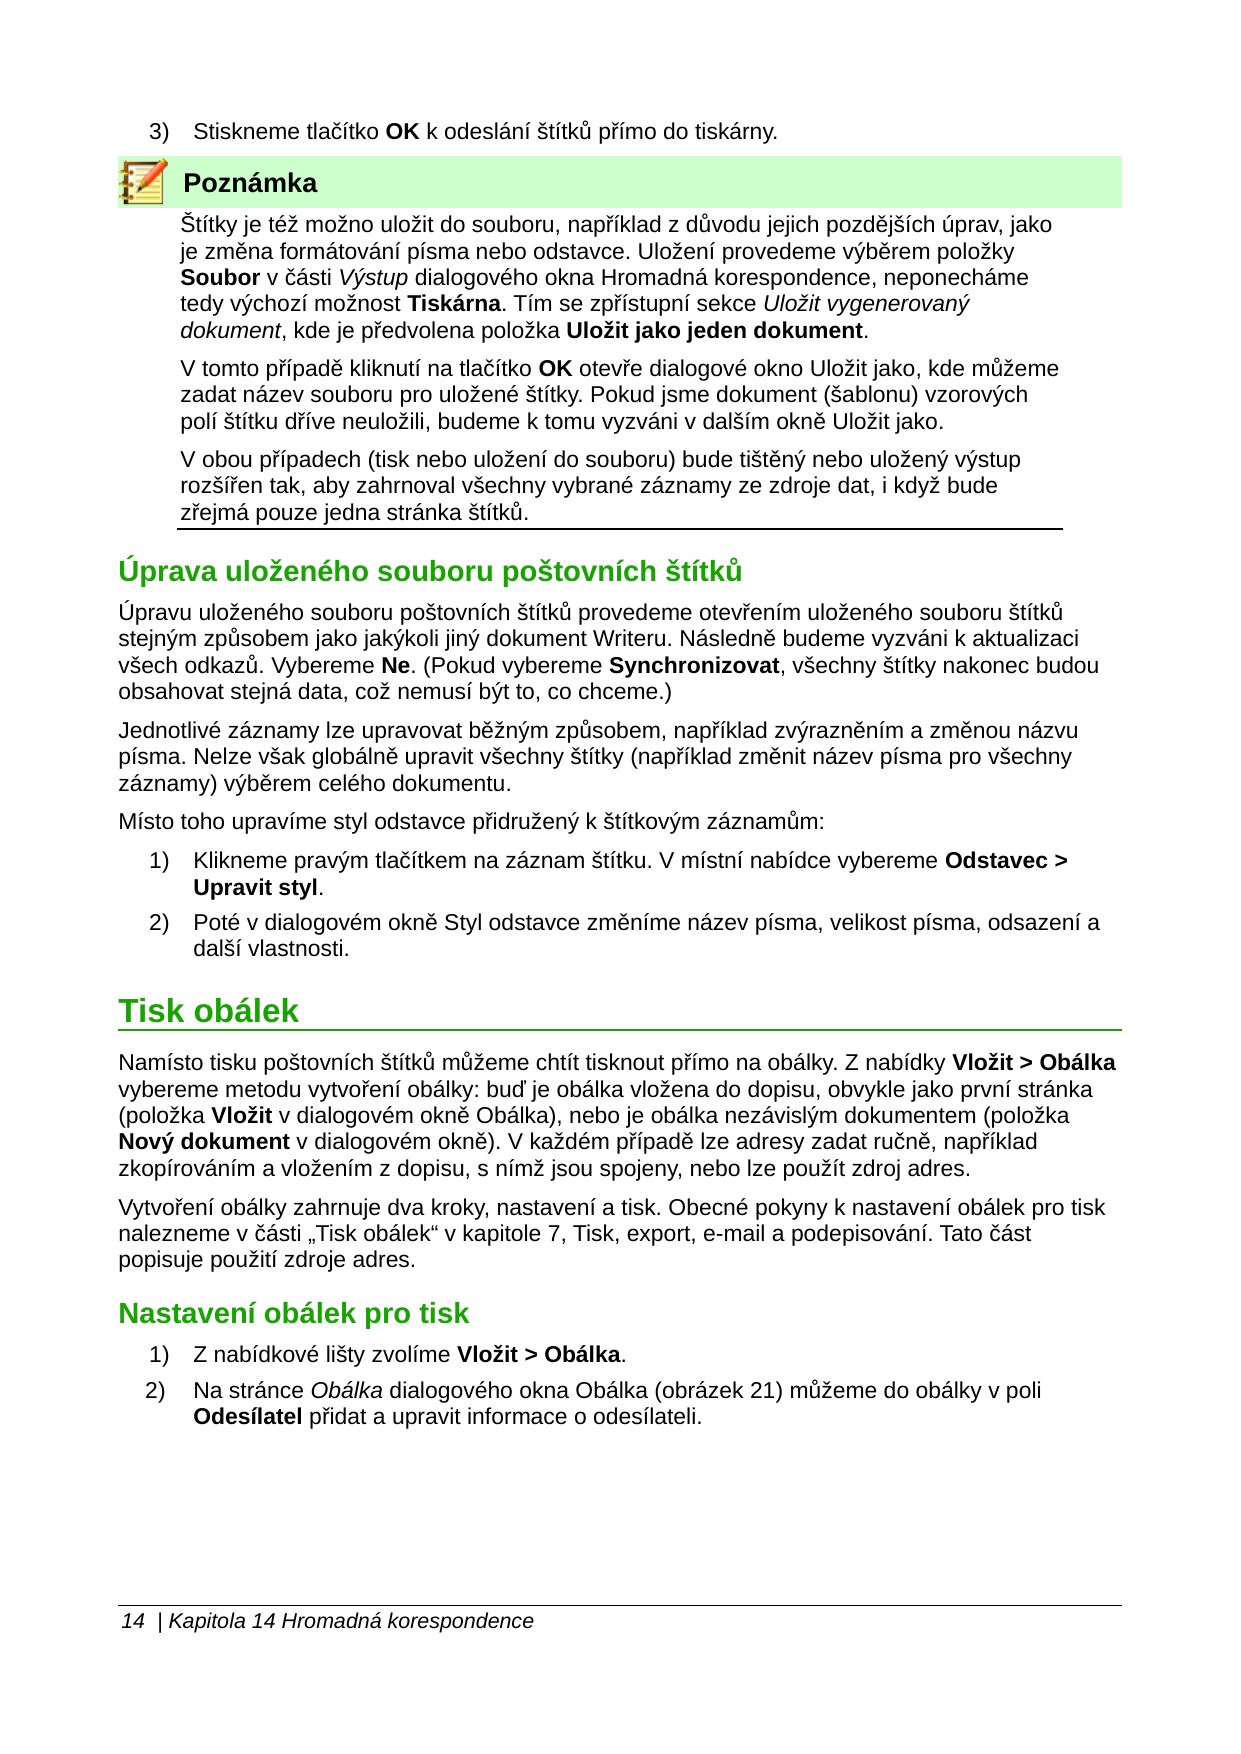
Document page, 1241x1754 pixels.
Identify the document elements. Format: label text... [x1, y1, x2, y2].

subtitle Poznámka [118, 156, 1122, 208]
subtitle Nastavení obálek pro tisk [118, 1296, 1122, 1330]
list Klikneme pravým tlačítkem na záznam štítku. V místní nabídce vybereme Odstavec > Upravit styl. [169, 847, 1122, 900]
list Poté v dialogovém okně Styl odstavce změníme název písma, velikost písma, odsazení a další vlastnosti. [169, 909, 1122, 961]
subtitle Tisk obálek [118, 991, 1122, 1029]
text V tomto případě kliknutí na tlačítko OK otevře dialogové okno Uložit jako, kde můžeme zadat název souboru pro uložené štítky. Pokud jsme dokument (šablonu) vzorových polí štítku dříve neuložili, budeme k tomu vyzváni v dalším okně Uložit jako. [177, 352, 1063, 434]
list Na stránce Obálka dialogového okna Obálka (obrázek 21) můžeme do obálky v poli Odesílatel přidat a upravit informace o odesílateli. [165, 1377, 1122, 1429]
list Stiskneme tlačítko OK k odeslání štítků přímo do tiskárny. [169, 118, 1122, 144]
text Štítky je též možno uložit do souboru, například z důvodu jejich pozdějších úprav, jako je změna formátování písma nebo odstavce. Uložení provedeme výběrem položky Soubor v části Výstup dialogového okna Hromadná korespondence, neponecháme tedy výchozí možnost Tiskárna. Tím se zpřístupní sekce Uložit vygenerovaný dokument, kde je předvolena položka Uložit jako jeden dokument. [177, 208, 1063, 343]
text Namísto tisku poštovních štítků můžeme chtít tisknout přímo na obálky. Z nabídky Vložit > Obálka vybereme metodu vytvoření obálky: buď je obálka vložena do dopisu, obvykle jako první stránka (položka Vložit v dialogovém okně Obálka), nebo je obálka nezávislým dokumentem (položka Nový dokument v dialogovém okně). V každém případě lze adresy zadat ručně, například zkopírováním a vložením z dopisu, s nímž jsou spojeny, nebo lze použít zdroj adres. [118, 1049, 1122, 1181]
subtitle Úprava uloženého souboru poštovních štítků [118, 553, 1122, 587]
text V obou případech (tisk nebo uložení do souboru) bude tištěný nebo uložený výstup rozšířen tak, aby zahrnoval všechny vybrané záznamy ze zdroje dat, i když bude zřejmá pouze jedna stránka štítků. [177, 443, 1063, 528]
text Místo toho upravíme styl odstavce přidružený k štítkovým záznamům: [118, 808, 1122, 835]
text Vytvoření obálky zahrnuje dva kroky, nastavení a tisk. Obecné pokyny k nastavení obálek pro tisk nalezneme v části „Tisk obálek“ v kapitole 7, Tisk, export, e-mail a podepisování. Tato část popisuje použití zdroje adres. [118, 1193, 1122, 1272]
picture [119, 157, 170, 208]
text Jednotlivé záznamy lze upravovat běžným způsobem, například zvýrazněním a změnou názvu písma. Nelze však globálně upravit všechny štítky (například změnit název písma pro všechny záznamy) výběrem celého dokumentu. [118, 717, 1122, 796]
text Úpravu uloženého souboru poštovních štítků provedeme otevřením uloženého souboru štítků stejným způsobem jako jakýkoli jiný dokument Writeru. Následně budeme vyzváni k aktualizaci všech odkazů. Vybereme Ne. (Pokud vybereme Synchronizovat, všechny štítky nakonec budou obsahovat stejná data, což nemusí být to, co chceme.) [118, 599, 1122, 704]
list Z nabídkové lišty zvolíme Vložit > Obálka. [169, 1341, 1122, 1368]
